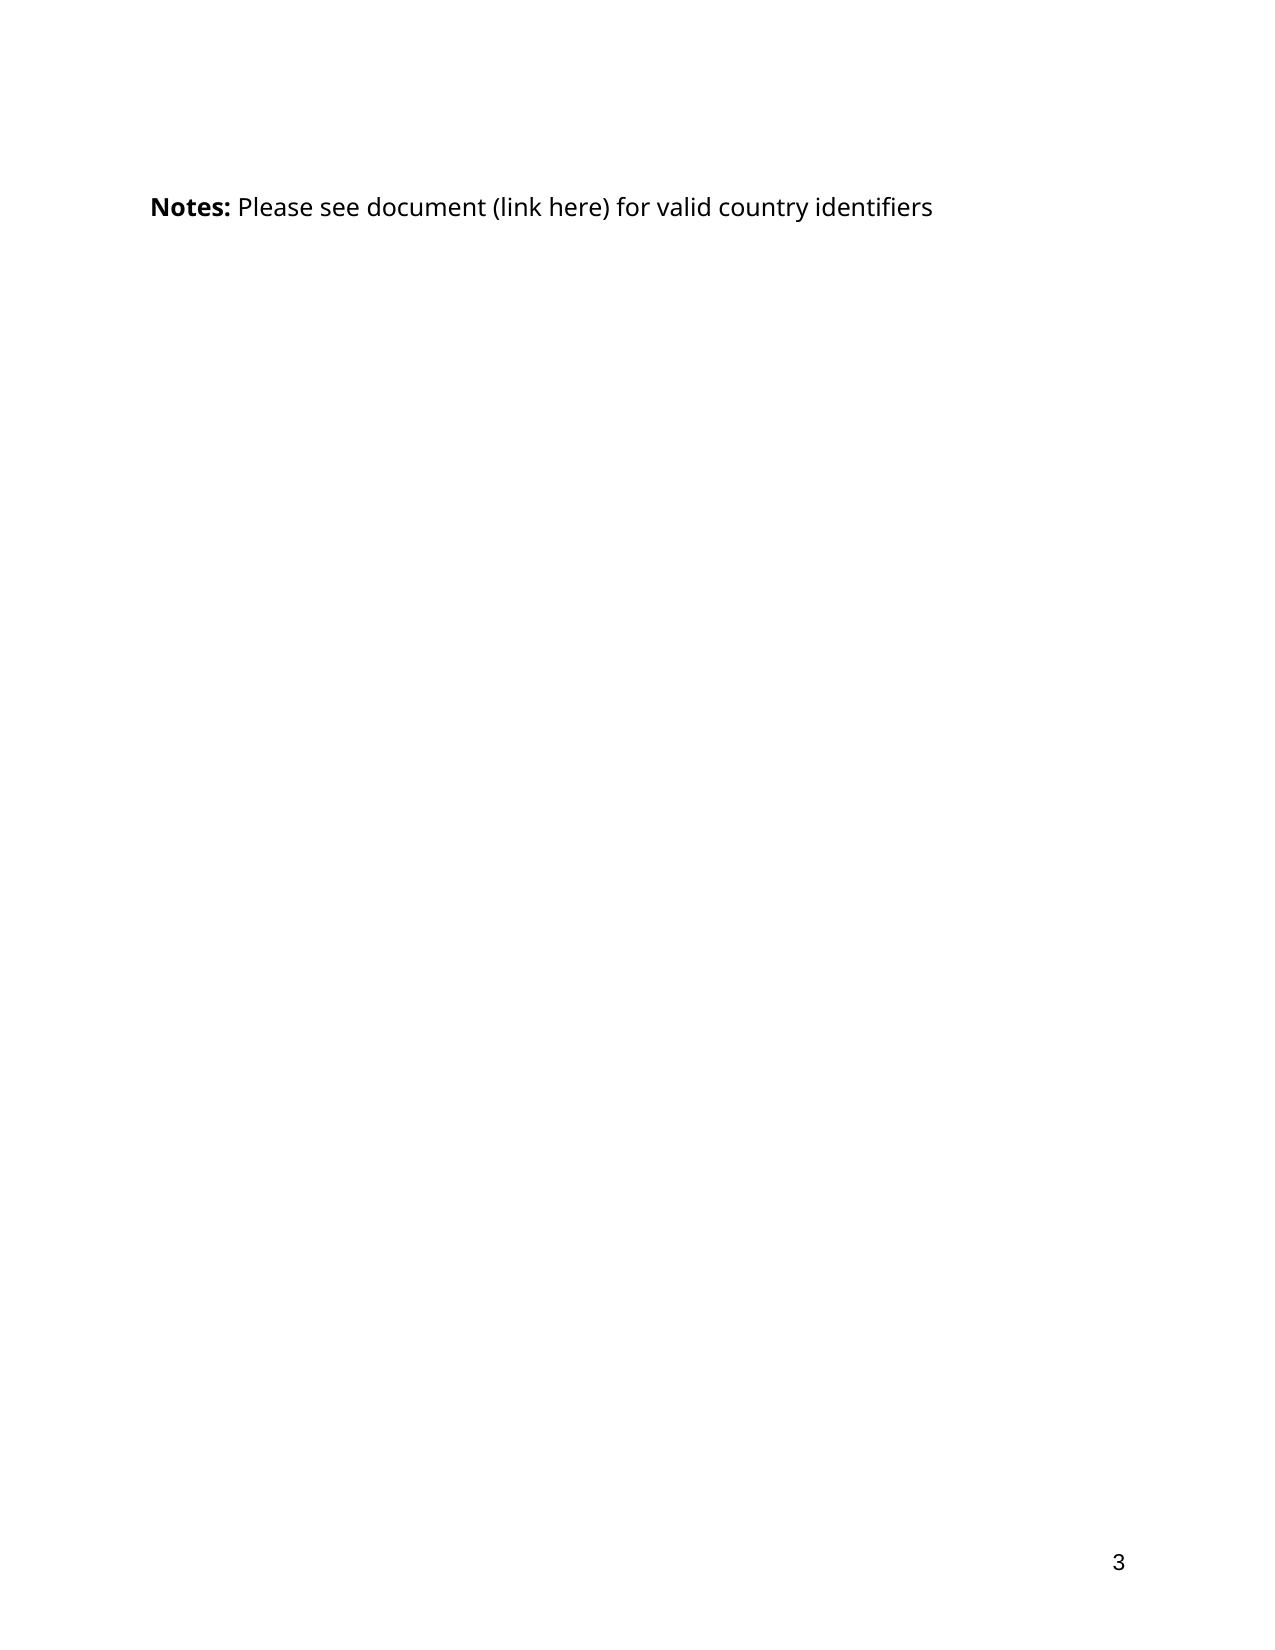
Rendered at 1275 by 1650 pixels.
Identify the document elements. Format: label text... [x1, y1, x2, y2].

text Notes: Please see document (link here) for valid country identifiers [150, 189, 1125, 223]
